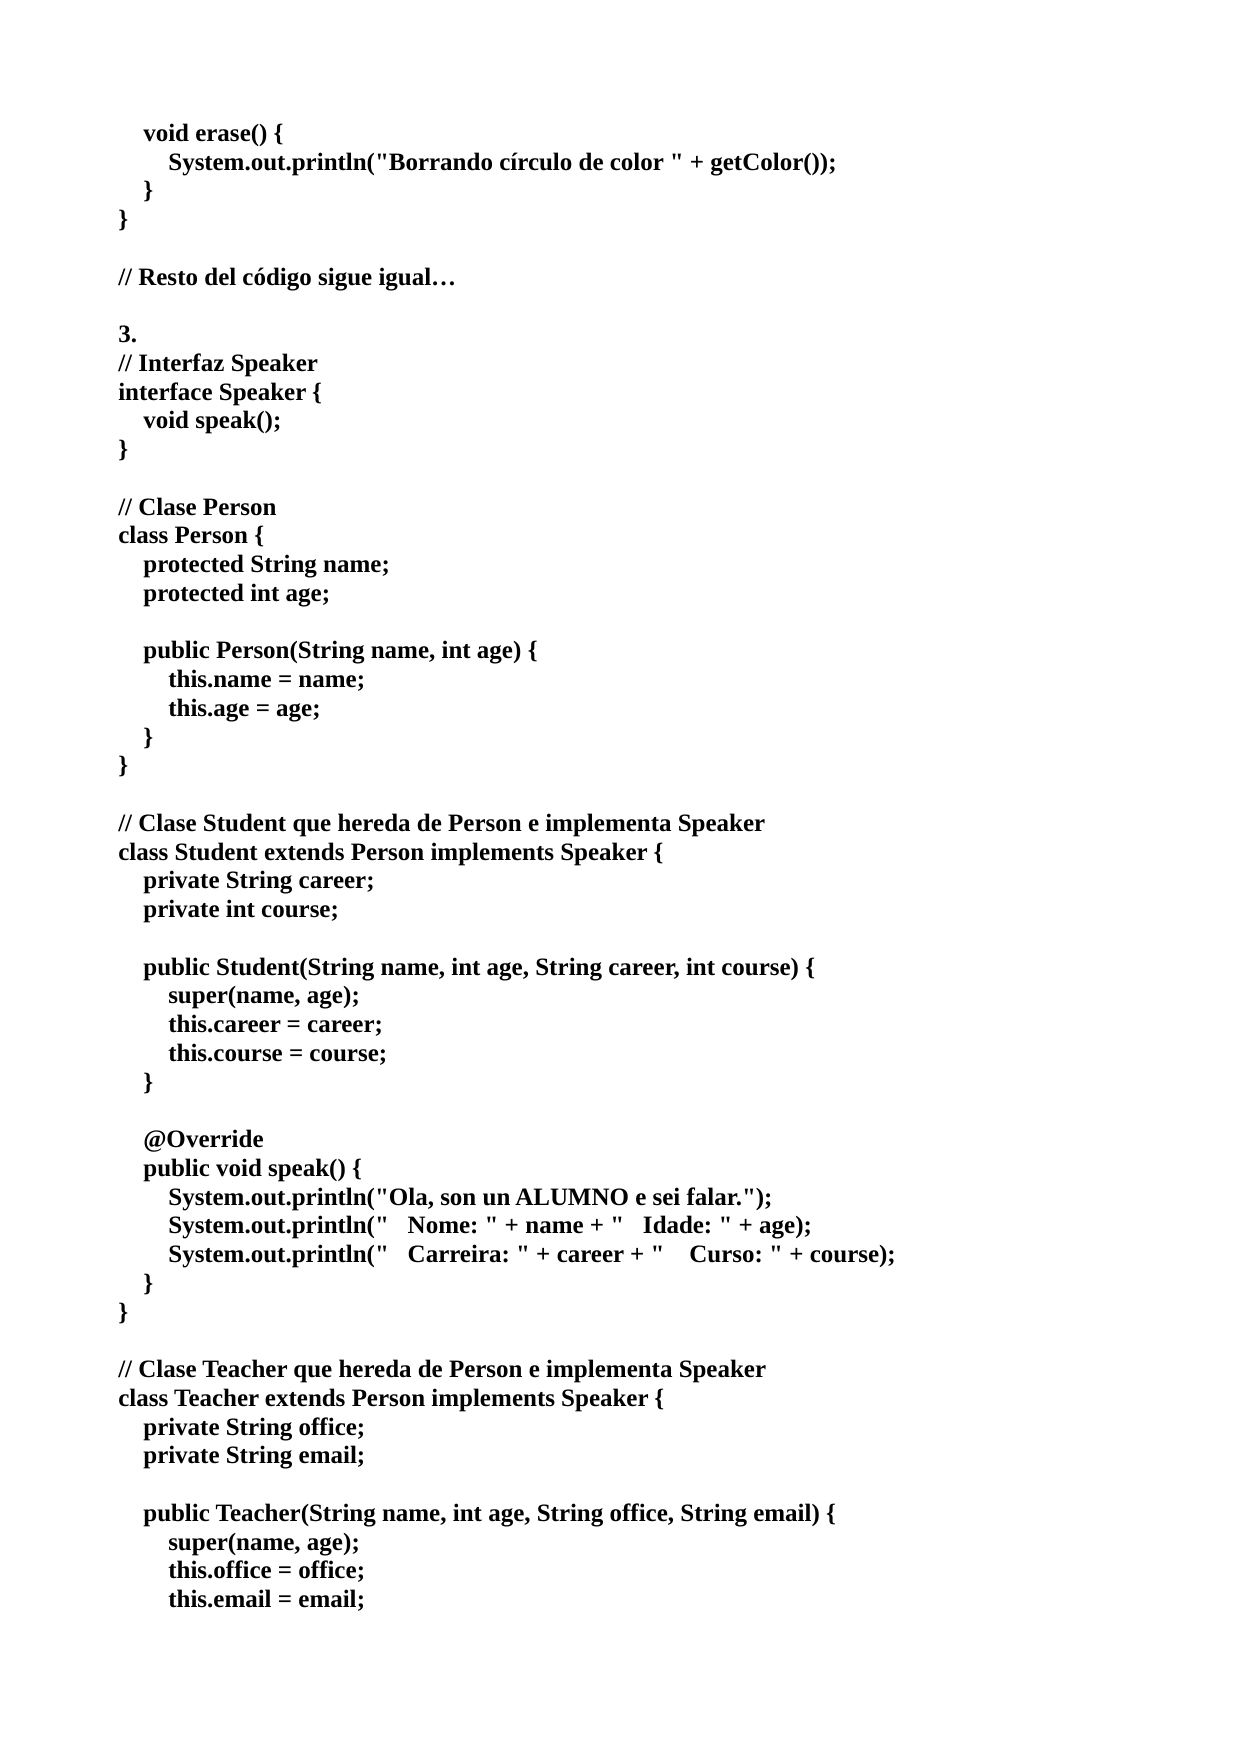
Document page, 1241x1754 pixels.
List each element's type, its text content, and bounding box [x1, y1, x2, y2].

text this.office = office; [118, 1556, 1122, 1584]
text } [118, 434, 1122, 463]
text } [118, 1268, 1122, 1297]
text // Resto del código sigue igual… [118, 262, 1122, 291]
text } [118, 751, 1122, 779]
text void speak(); [118, 406, 1122, 434]
text // Interfaz Speaker [118, 348, 1122, 377]
text class Student extends Person implements Speaker { [118, 837, 1122, 866]
text System.out.println(" Nome: " + name + " Idade: " + age); [118, 1211, 1122, 1239]
text protected String name; [118, 549, 1122, 578]
text System.out.println("Ola, son un ALUMNO e sei falar."); [118, 1182, 1122, 1211]
text 3. [118, 319, 1122, 348]
text this.name = name; [118, 664, 1122, 693]
text @Override [118, 1124, 1122, 1153]
text } [118, 1067, 1122, 1096]
text public Student(String name, int age, String career, int course) { [118, 952, 1122, 981]
text public void speak() { [118, 1153, 1122, 1182]
text super(name, age); [118, 1527, 1122, 1556]
text // Clase Teacher que hereda de Person e implementa Speaker [118, 1354, 1122, 1383]
text class Person { [118, 521, 1122, 549]
text this.email = email; [118, 1584, 1122, 1613]
text protected int age; [118, 578, 1122, 607]
text // Clase Student que hereda de Person e implementa Speaker [118, 808, 1122, 837]
text System.out.println(" Carreira: " + career + " Curso: " + course); [118, 1239, 1122, 1268]
text private String career; [118, 866, 1122, 894]
text this.age = age; [118, 693, 1122, 722]
text public Teacher(String name, int age, String office, String email) { [118, 1498, 1122, 1527]
text private String office; [118, 1412, 1122, 1441]
text System.out.println("Borrando círculo de color " + getColor()); [118, 147, 1122, 176]
text } [118, 722, 1122, 751]
text super(name, age); [118, 981, 1122, 1009]
text private int course; [118, 894, 1122, 923]
text } [118, 204, 1122, 233]
text class Teacher extends Person implements Speaker { [118, 1383, 1122, 1412]
text interface Speaker { [118, 377, 1122, 406]
text public Person(String name, int age) { [118, 636, 1122, 664]
text private String email; [118, 1441, 1122, 1469]
text } [118, 1297, 1122, 1326]
text void erase() { [118, 118, 1122, 147]
text } [118, 176, 1122, 204]
text this.career = career; [118, 1009, 1122, 1038]
text // Clase Person [118, 492, 1122, 521]
text this.course = course; [118, 1038, 1122, 1067]
